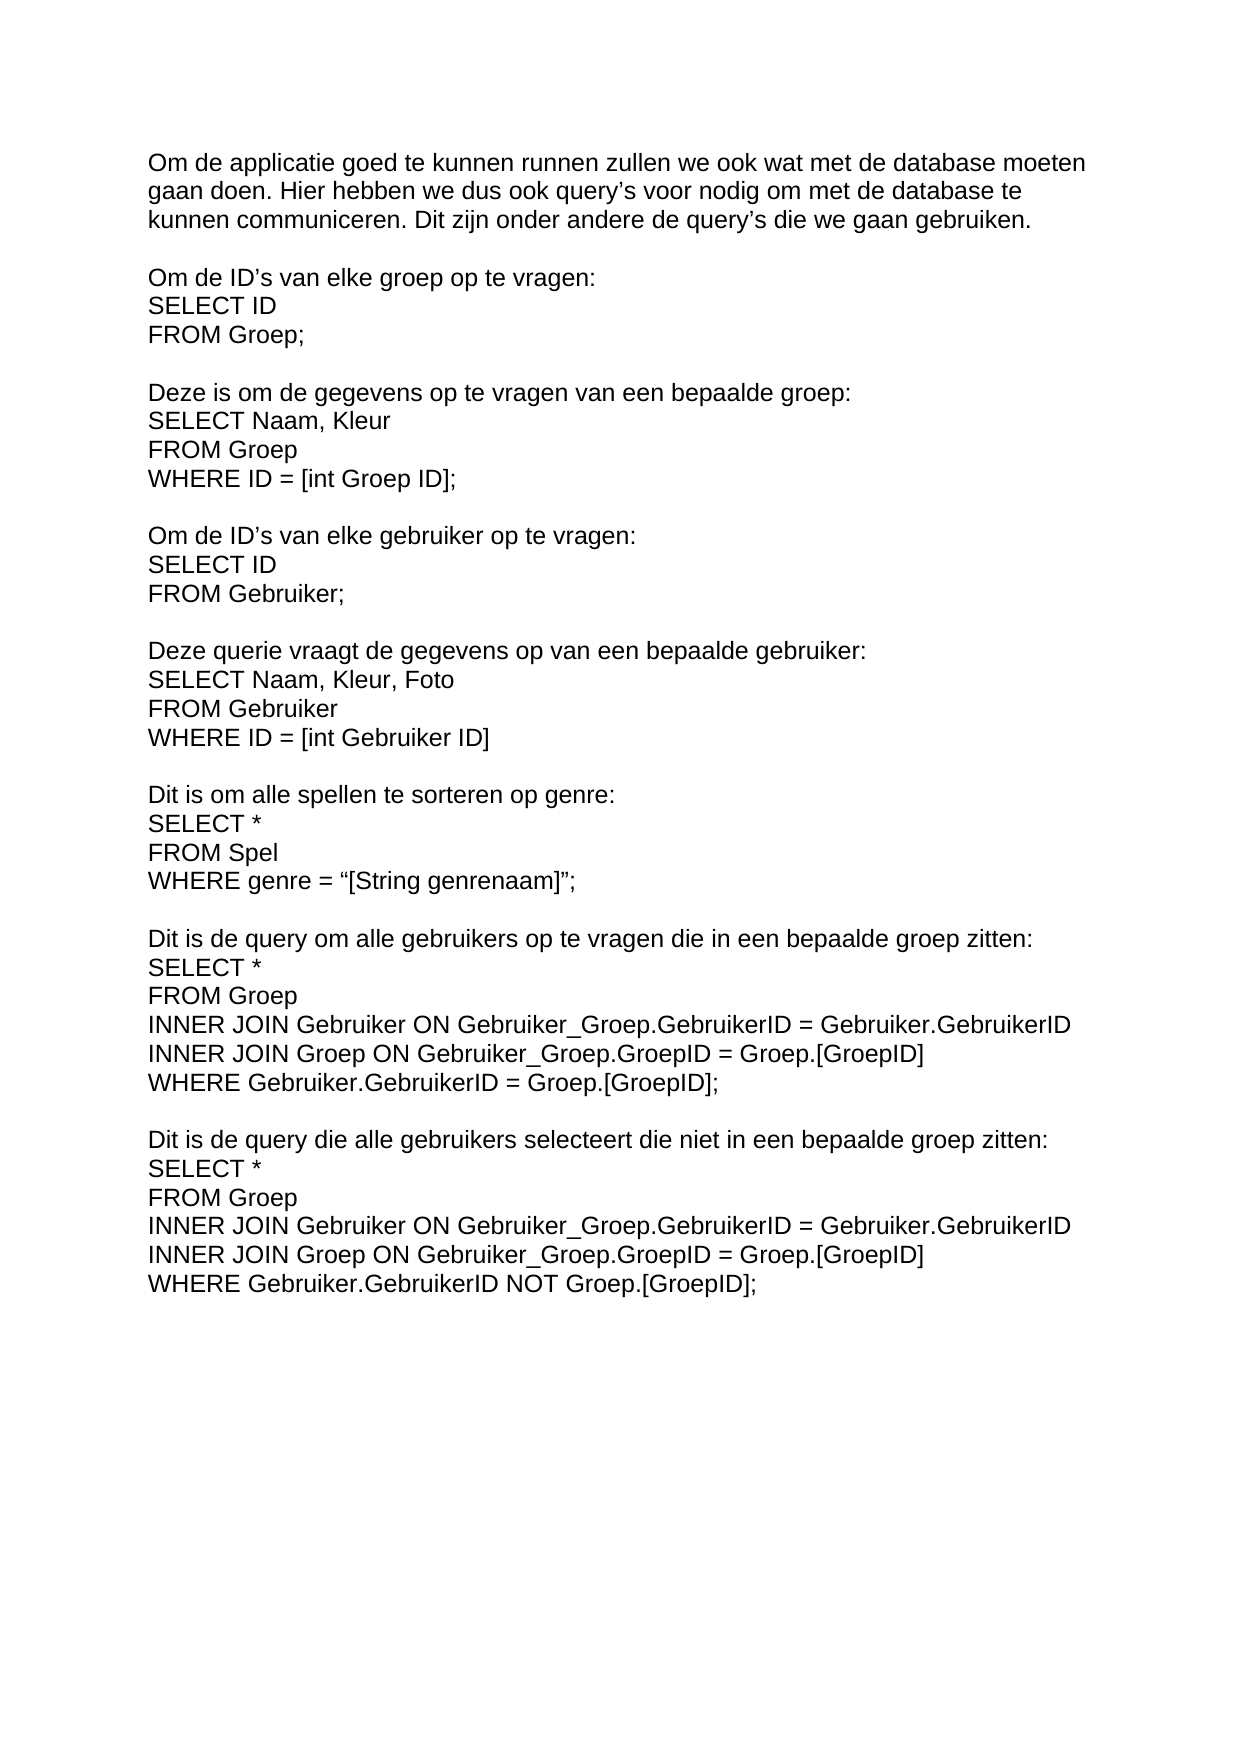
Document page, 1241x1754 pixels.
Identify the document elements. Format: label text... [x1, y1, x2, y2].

text INNER JOIN Gebruiker ON Gebruiker_Groep.GebruikerID = Gebruiker.GebruikerID [148, 1211, 1093, 1240]
text SELECT * [148, 1154, 1093, 1183]
text FROM Groep; [148, 320, 1093, 349]
text WHERE genre = “[String genrenaam]”; [148, 866, 1093, 895]
text FROM Groep [148, 435, 1093, 464]
text FROM Spel [148, 838, 1093, 866]
text FROM Groep [148, 981, 1093, 1010]
text Dit is om alle spellen te sorteren op genre: [148, 780, 1093, 809]
text SELECT Naam, Kleur, Foto [148, 665, 1093, 694]
text INNER JOIN Groep ON Gebruiker_Groep.GroepID = Groep.[GroepID] [148, 1240, 1093, 1269]
text Dit is de query die alle gebruikers selecteert die niet in een bepaalde groep zitten: [148, 1125, 1093, 1154]
text Om de ID’s van elke groep op te vragen: [148, 263, 1093, 291]
text Om de ID’s van elke gebruiker op te vragen: [148, 521, 1093, 550]
text FROM Gebruiker [148, 694, 1093, 723]
text Deze querie vraagt de gegevens op van een bepaalde gebruiker: [148, 636, 1093, 665]
text WHERE ID = [int Groep ID]; [148, 464, 1093, 493]
text SELECT * [148, 953, 1093, 981]
text SELECT ID [148, 291, 1093, 320]
text Om de applicatie goed te kunnen runnen zullen we ook wat met de database moeten gaan doen. Hier hebben we dus ook query’s voor nodig om met de database te kunnen communiceren. Dit zijn onder andere de query’s die we gaan gebruiken. [148, 148, 1093, 234]
text WHERE ID = [int Gebruiker ID] [148, 723, 1093, 751]
text SELECT ID [148, 550, 1093, 579]
text FROM Groep [148, 1183, 1093, 1211]
text WHERE Gebruiker.GebruikerID NOT Groep.[GroepID]; [148, 1269, 1093, 1298]
text INNER JOIN Groep ON Gebruiker_Groep.GroepID = Groep.[GroepID] [148, 1039, 1093, 1068]
text INNER JOIN Gebruiker ON Gebruiker_Groep.GebruikerID = Gebruiker.GebruikerID [148, 1010, 1093, 1039]
text SELECT Naam, Kleur [148, 406, 1093, 435]
text Dit is de query om alle gebruikers op te vragen die in een bepaalde groep zitten: [148, 924, 1093, 953]
text Deze is om de gegevens op te vragen van een bepaalde groep: [148, 378, 1093, 406]
text WHERE Gebruiker.GebruikerID = Groep.[GroepID]; [148, 1068, 1093, 1096]
text SELECT * [148, 809, 1093, 838]
text FROM Gebruiker; [148, 579, 1093, 608]
